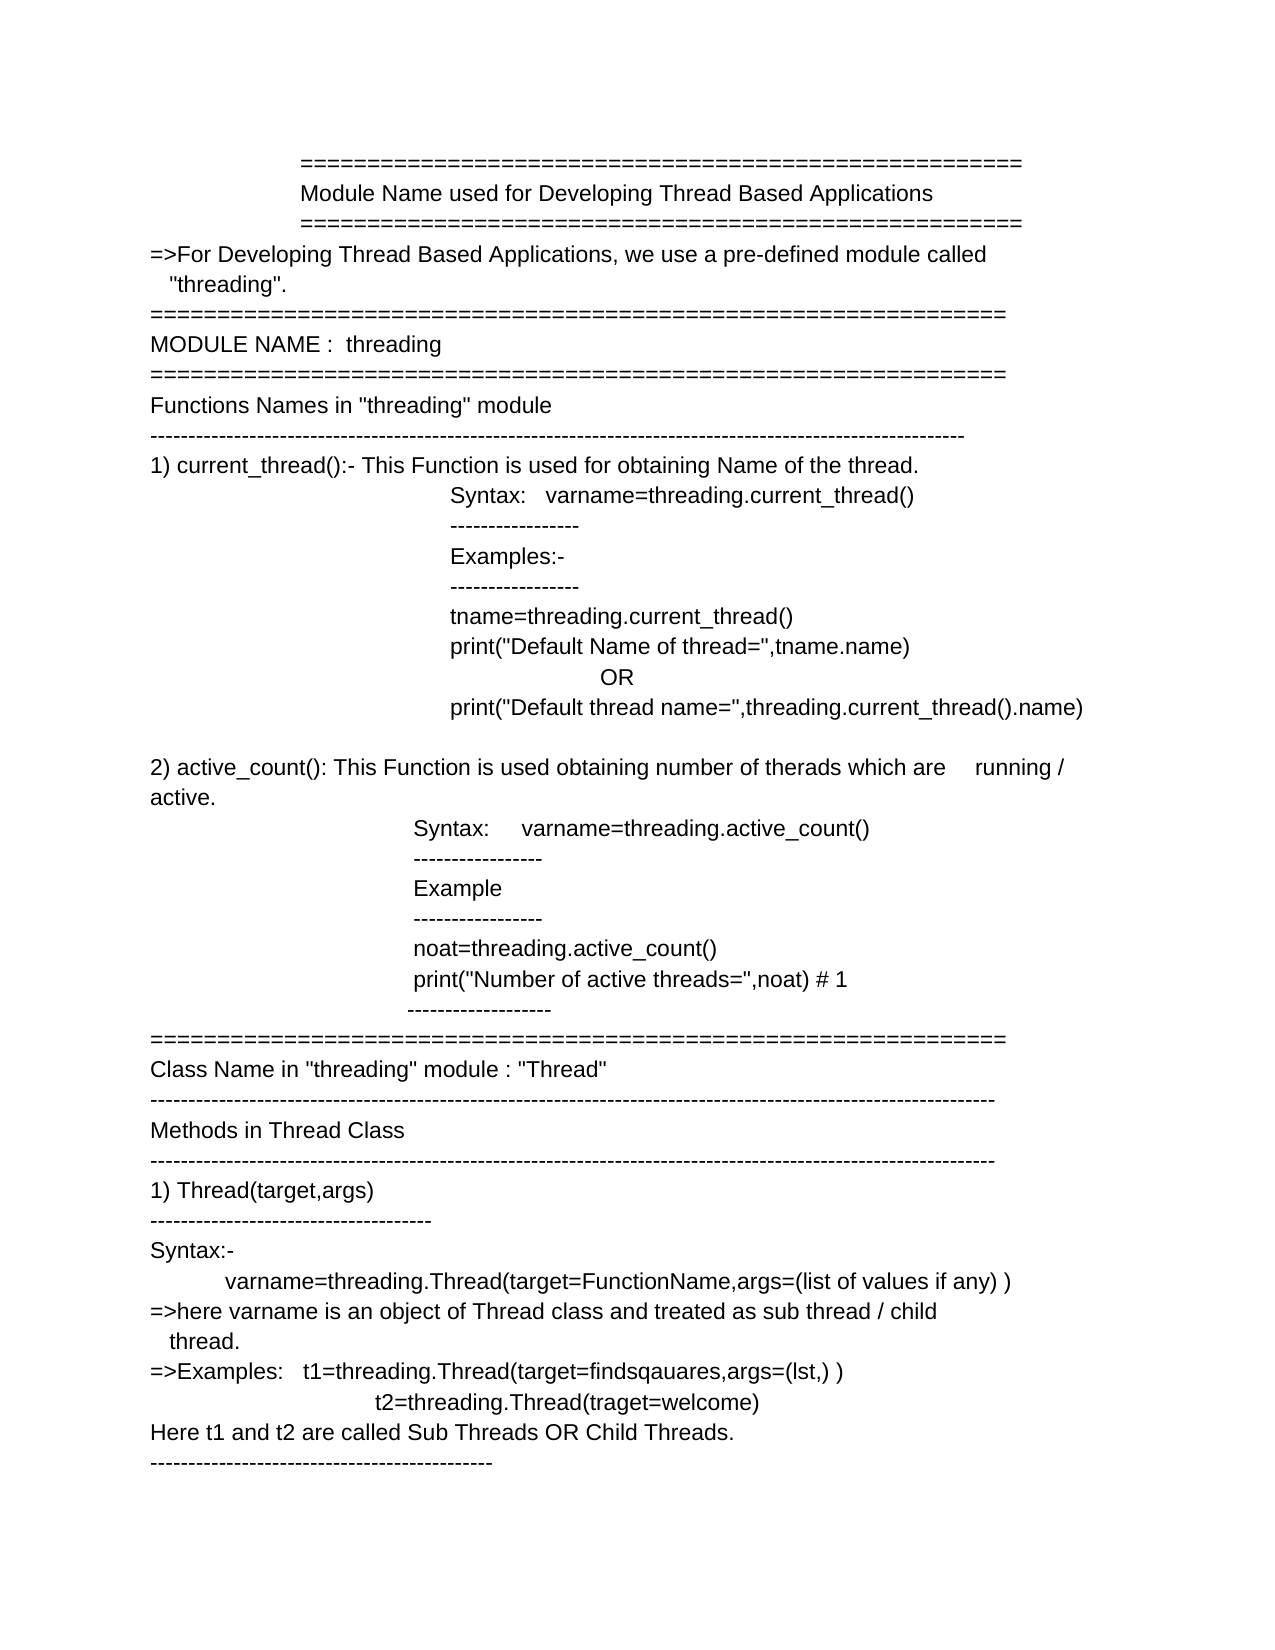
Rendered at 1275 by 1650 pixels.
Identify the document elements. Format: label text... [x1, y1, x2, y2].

text MODULE NAME : threading [150, 331, 1125, 358]
text Methods in Thread Class [150, 1117, 1125, 1143]
text t2=threading.Thread(traget=welcome) [150, 1388, 1125, 1415]
text --------------------------------------------------------------------------------------------------------------- [150, 1086, 1125, 1113]
text Syntax:- [150, 1237, 1125, 1264]
text ================================================================ [150, 1026, 1125, 1052]
text tname=threading.current_thread() [150, 603, 1125, 629]
text Functions Names in "threading" module [150, 392, 1125, 418]
text ====================================================== [150, 210, 1125, 237]
text ====================================================== [150, 150, 1125, 176]
text ----------------- [150, 845, 1125, 871]
text ----------------- [150, 512, 1125, 539]
text ----------------- [150, 573, 1125, 599]
text noat=threading.active_count() [150, 935, 1125, 962]
text print("Number of active threads=",noat) # 1 [150, 966, 1125, 992]
text thread. [150, 1328, 1125, 1354]
text Example [150, 875, 1125, 901]
text ================================================================ [150, 361, 1125, 388]
text Module Name used for Developing Thread Based Applications [150, 180, 1125, 207]
text ----------------- [150, 905, 1125, 932]
text =>For Developing Thread Based Applications, we use a pre-defined module called [150, 241, 1125, 267]
text ----------------------------------------------------------------------------------------------------------- [150, 422, 1125, 448]
text --------------------------------------------- [150, 1449, 1125, 1475]
text Examples:- [150, 543, 1125, 569]
text Here t1 and t2 are called Sub Threads OR Child Threads. [150, 1419, 1125, 1445]
text OR [150, 663, 1125, 690]
text ================================================================ [150, 301, 1125, 327]
text =>Examples: t1=threading.Thread(target=findsqauares,args=(lst,) ) [150, 1358, 1125, 1385]
text ------------------- [150, 996, 1125, 1022]
text print("Default Name of thread=",tname.name) [150, 633, 1125, 660]
text print("Default thread name=",threading.current_thread().name) [150, 694, 1125, 720]
text Syntax: varname=threading.active_count() [150, 814, 1125, 841]
text "threading". [150, 271, 1125, 297]
text Syntax: varname=threading.current_thread() [150, 482, 1125, 509]
text 2) active_count(): This Function is used obtaining number of therads which are running / active. [150, 754, 1125, 811]
text Class Name in "threading" module : "Thread" [150, 1056, 1125, 1083]
text 1) current_thread():- This Function is used for obtaining Name of the thread. [150, 452, 1125, 478]
text ------------------------------------- [150, 1207, 1125, 1234]
text =>here varname is an object of Thread class and treated as sub thread / child [150, 1298, 1125, 1324]
text --------------------------------------------------------------------------------------------------------------- [150, 1147, 1125, 1173]
text varname=threading.Thread(target=FunctionName,args=(list of values if any) ) [150, 1268, 1125, 1294]
text 1) Thread(target,args) [150, 1177, 1125, 1203]
